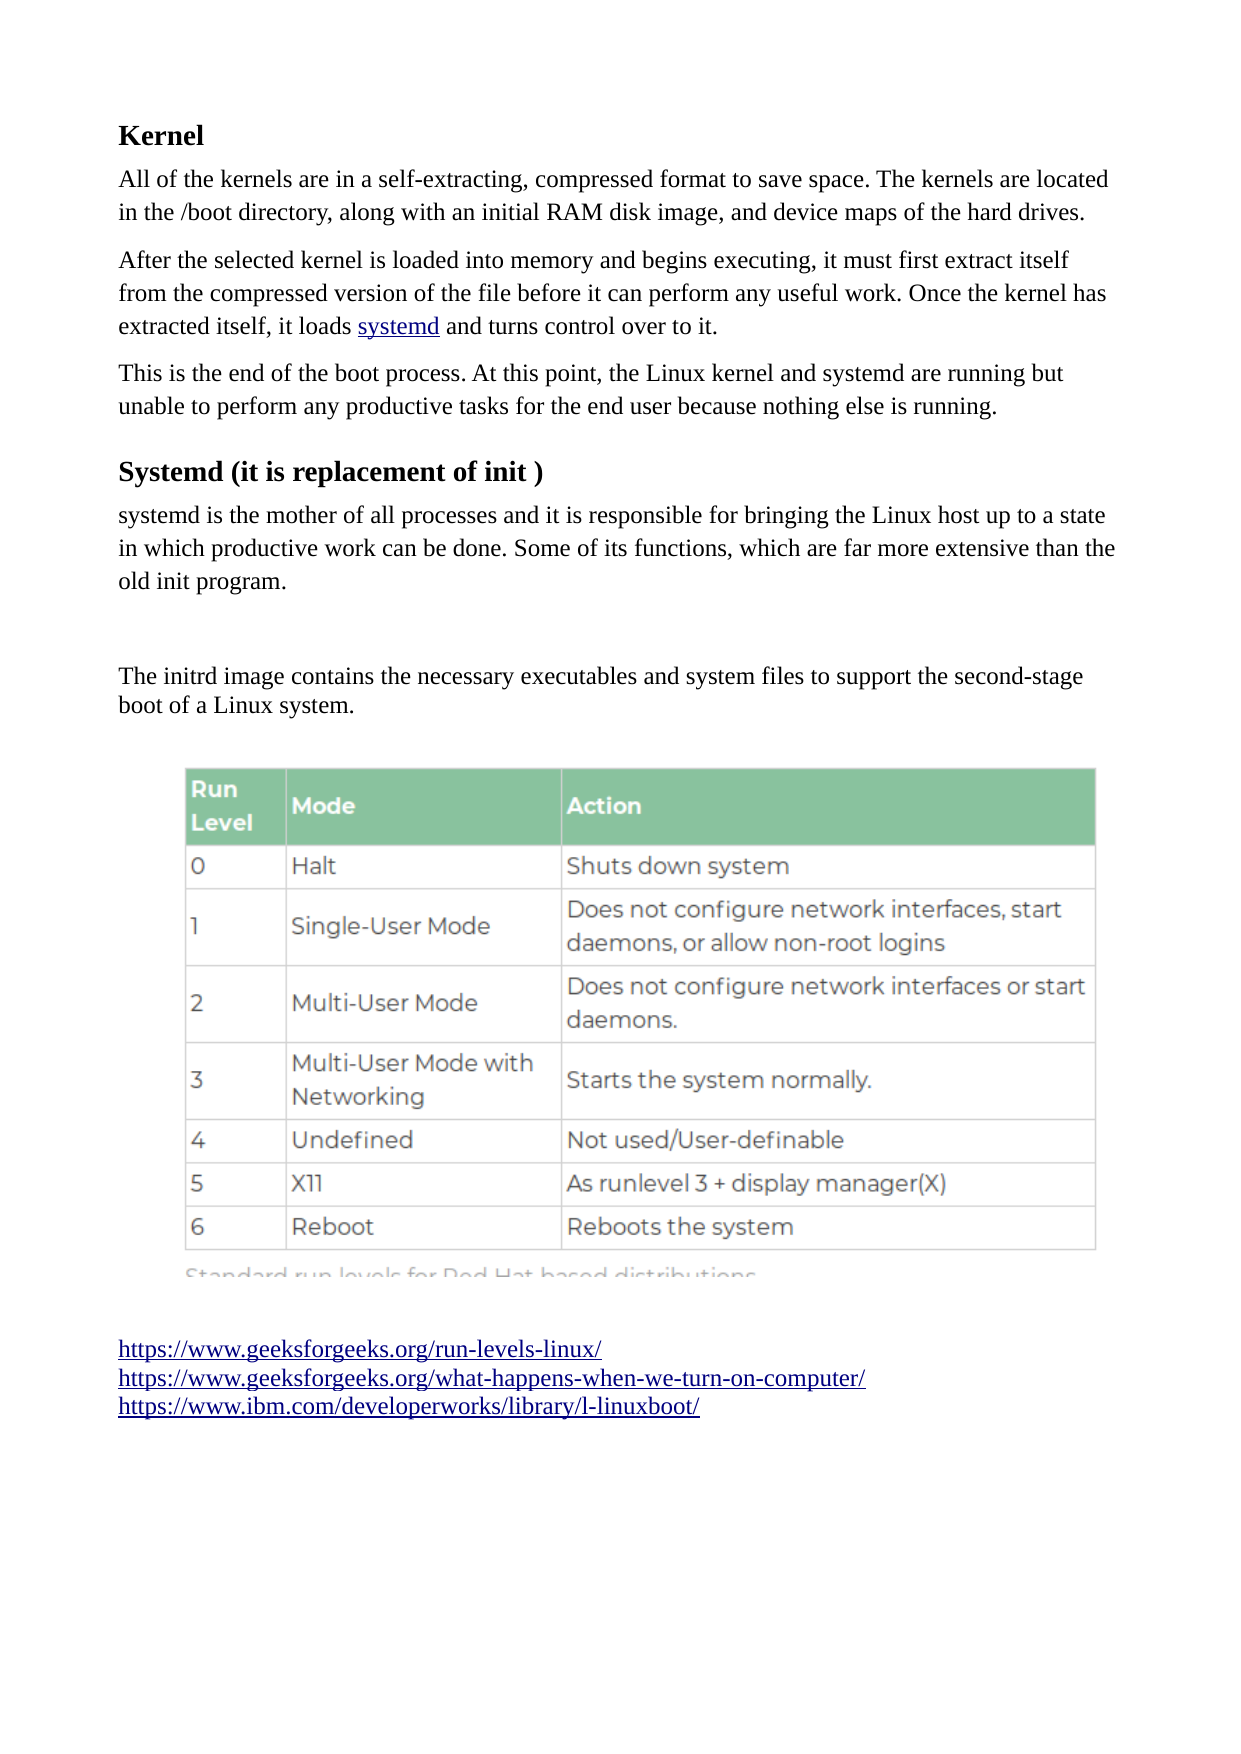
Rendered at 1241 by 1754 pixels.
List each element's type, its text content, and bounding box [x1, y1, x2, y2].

text After the selected kernel is loaded into memory and begins executing, it must first extract itself from the compressed version of the file before it can perform any useful work. Once the kernel has extracted itself, it loads systemd and turns control over to it. [118, 245, 1122, 339]
picture [118, 747, 1123, 1277]
text https://www.geeksforgeeks.org/what-happens-when-we-turn-on-computer/ [118, 1363, 1122, 1391]
subtitle Systemd (it is replacement of init ) [118, 454, 1122, 487]
text systemd is the mother of all processes and it is responsible for bringing the Linux host up to a state in which productive work can be done. Some of its functions, which are far more extensive than the old init program. [118, 500, 1122, 594]
text The initrd image contains the necessary executables and system files to support the second-stage boot of a Linux system. [118, 661, 1122, 718]
text This is the end of the boot process. At this point, the Linux kernel and systemd are running but unable to perform any productive tasks for the end user because nothing else is running. [118, 358, 1122, 420]
subtitle Kernel [118, 118, 1122, 152]
text https://www.geeksforgeeks.org/run-levels-linux/ [118, 1334, 1122, 1363]
text https://www.ibm.com/developerworks/library/l-linuxboot/ [118, 1391, 1122, 1420]
text All of the kernels are in a self-extracting, compressed format to save space. The kernels are located in the /boot directory, along with an initial RAM disk image, and device maps of the hard drives. [118, 164, 1122, 226]
